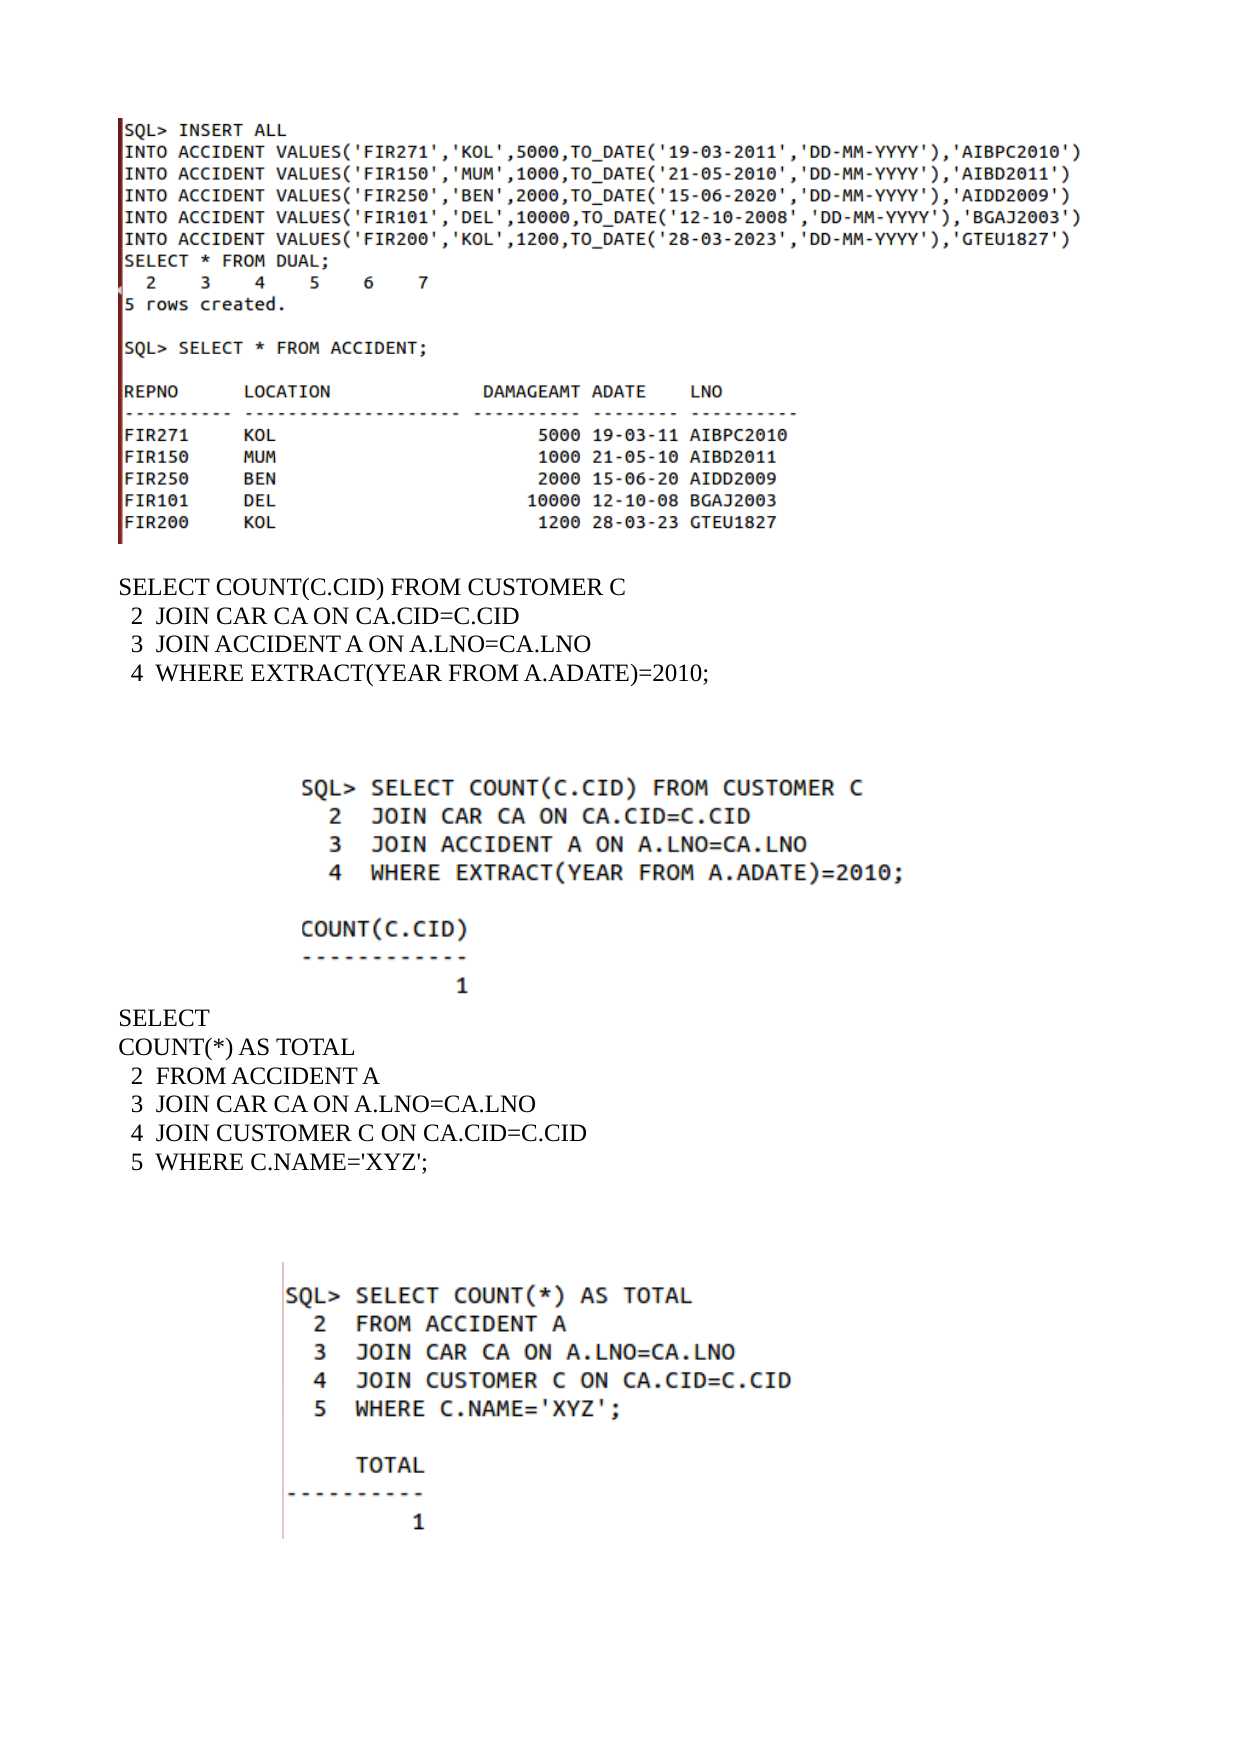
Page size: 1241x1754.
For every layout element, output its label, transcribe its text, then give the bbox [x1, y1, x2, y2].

text 4 JOIN CUSTOMER C ON CA.CID=C.CID [118, 1118, 1122, 1147]
text 2 FROM ACCIDENT A [118, 1061, 1122, 1089]
text 5 WHERE C.NAME='XYZ'; [118, 1147, 1122, 1176]
picture [282, 1262, 958, 1539]
text 3 JOIN ACCIDENT A ON A.LNO=CA.LNO [118, 629, 1122, 658]
text 4 WHERE EXTRACT(YEAR FROM A.ADATE)=2010; [118, 658, 1122, 687]
text 2 JOIN CAR CA ON CA.CID=C.CID [118, 601, 1122, 629]
text 3 JOIN CAR CA ON A.LNO=CA.LNO [118, 1089, 1122, 1118]
text SELECT COUNT(C.CID) FROM CUSTOMER C [118, 572, 1122, 601]
picture [118, 118, 1123, 544]
text SELECT COUNT(*) AS TOTAL [118, 1003, 1122, 1061]
picture [302, 744, 939, 1009]
